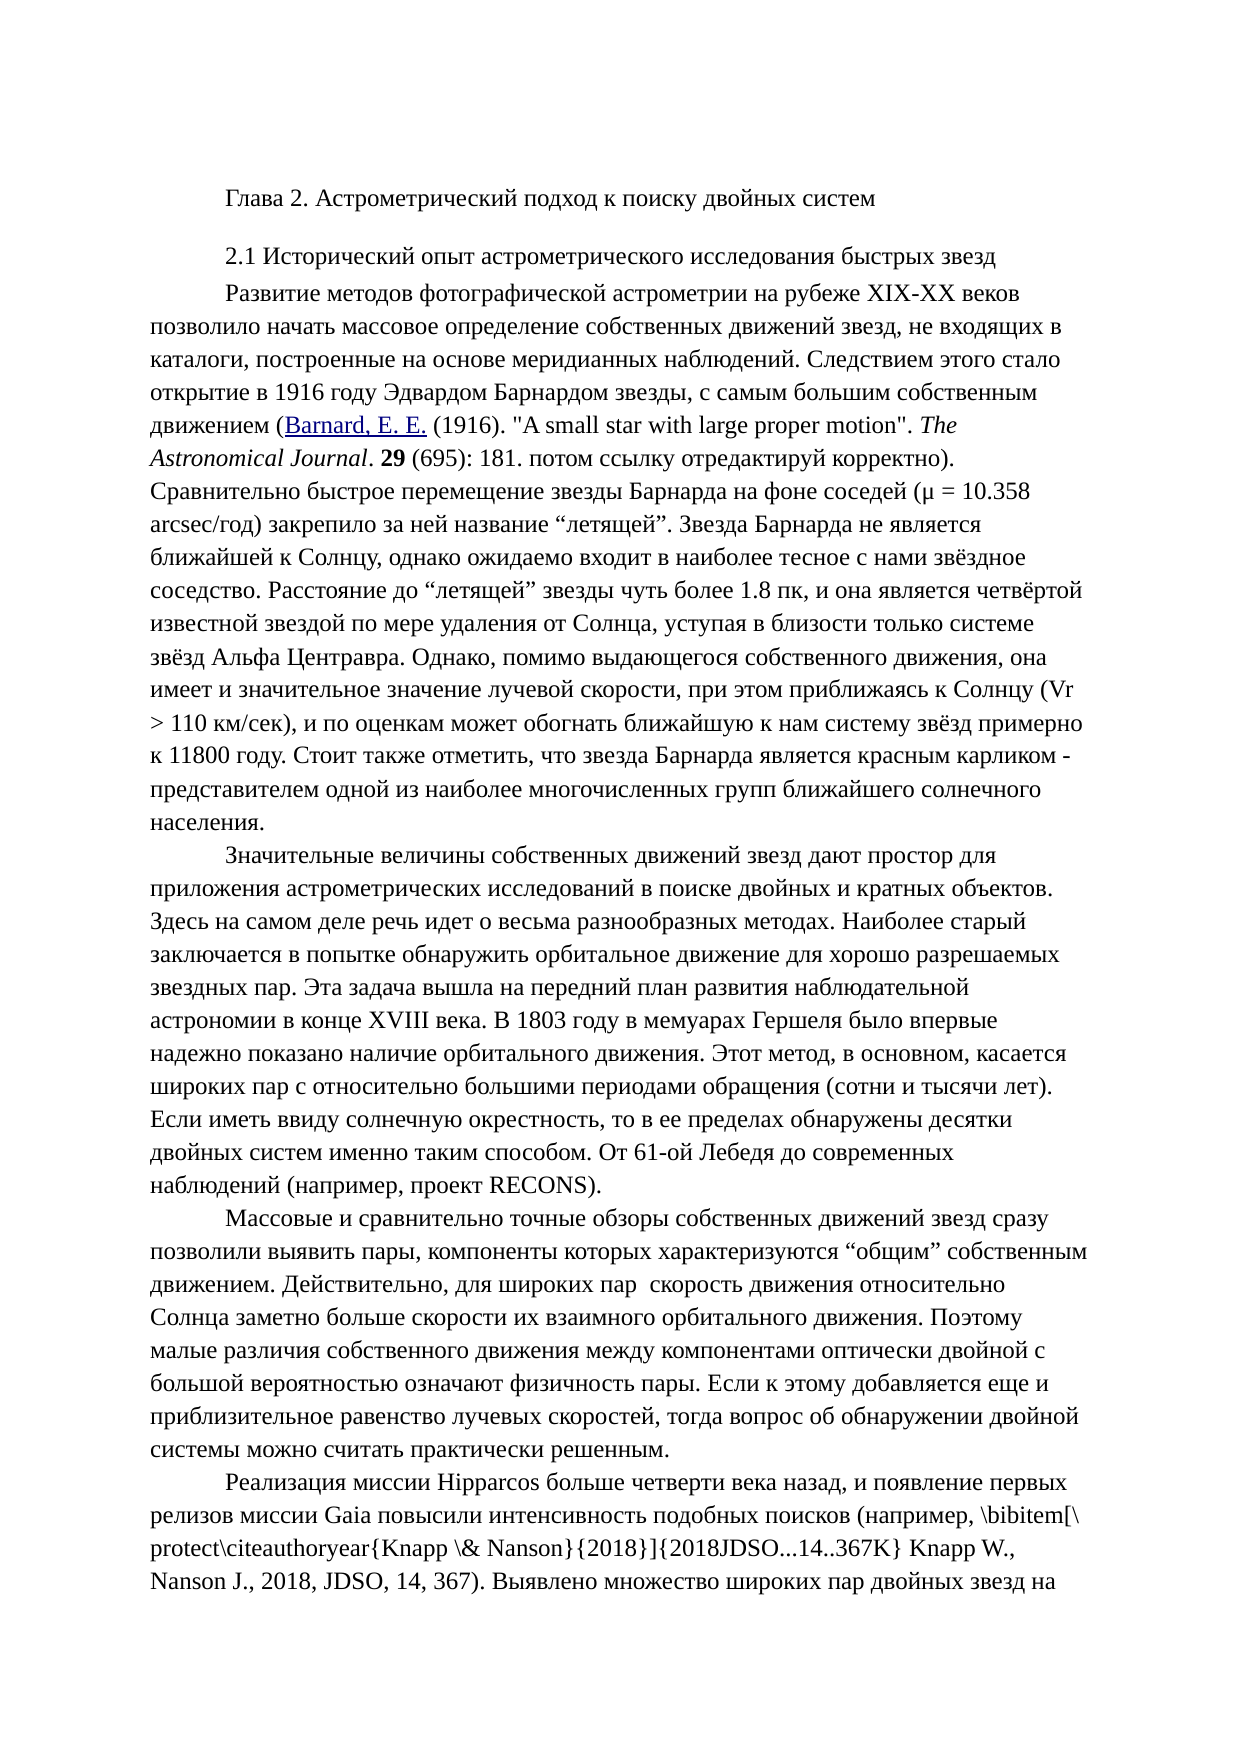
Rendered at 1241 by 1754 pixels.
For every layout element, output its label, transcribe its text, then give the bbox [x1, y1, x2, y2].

text Реализация миссии Hipparcos больше четверти века назад, и появление первых релизов миссии Gaia повысили интенсивность подобных поисков (например, \bibitem[\protect\citeauthoryear{Knapp \& Nanson}{2018}]{2018JDSO...14..367K} Knapp W., Nanson J., 2018, JDSO, 14, 367). Выявлено множество широких пар двойных звезд на [150, 1467, 1090, 1595]
subtitle Глава 2. Астрометрический подход к поиску двойных систем [150, 183, 1090, 212]
text Значительные величины собственных движений звезд дают простор для приложения астрометрических исследований в поиске двойных и кратных объектов. Здесь на самом деле речь идет о весьма разнообразных методах. Наиболее старый заключается в попытке обнаружить орбитальное движение для хорошо разрешаемых звездных пар. Эта задача вышла на передний план развития наблюдательной астрономии в конце XVIII века. В 1803 году в мемуарах Гершеля было впервые надежно показано наличие орбитального движения. Этот метод, в основном, касается широких пар с относительно большими периодами обращения (сотни и тысячи лет). Если иметь ввиду солнечную окрестность, то в ее пределах обнаружены десятки двойных систем именно таким способом. От 61-ой Лебедя до современных наблюдений (например, проект RECONS). [150, 840, 1090, 1199]
subtitle 2.1 Исторический опыт астрометрического исследования быстрых звезд [150, 241, 1090, 270]
text Массовые и сравнительно точные обзоры собственных движений звезд сразу позволили выявить пары, компоненты которых характеризуются “общим” собственным движением. Действительно, для широких пар скорость движения относительно Солнца заметно больше скорости их взаимного орбитального движения. Поэтому малые различия собственного движения между компонентами оптически двойной с большой вероятностью означают физичность пары. Если к этому добавляется еще и приблизительное равенство лучевых скоростей, тогда вопрос об обнаружении двойной системы можно считать практически решенным. [150, 1203, 1090, 1463]
text Развитие методов фотографической астрометрии на рубеже XIX-XX веков позволило начать массовое определение собственных движений звезд, не входящих в каталоги, построенные на основе меридианных наблюдений. Следствием этого стало открытие в 1916 году Эдвардом Барнардом звезды, с самым большим собственным движением (Barnard, E. E. (1916). "A small star with large proper motion". The Astronomical Journal. 29 (695): 181. потом ссылку отредактируй корректно). Сравнительно быстрое перемещение звезды Барнарда на фоне соседей (μ = 10.358 arcsec/год) закрепило за ней название “летящей”. Звезда Барнарда не является ближайшей к Солнцу, однако ожидаемо входит в наиболее тесное с нами звёздное соседство. Расстояние до “летящей” звезды чуть более 1.8 пк, и она является четвёртой известной звездой по мере удаления от Солнца, уступая в близости только системе звёзд Альфа Центравра. Однако, помимо выдающегося собственного движения, она имеет и значительное значение лучевой скорости, при этом приближаясь к Солнцу (Vr > 110 км/сек), и по оценкам может обогнать ближайшую к нам систему звёзд примерно к 11800 году. Стоит также отметить, что звезда Барнарда является красным карликом - представителем одной из наиболее многочисленных групп ближайшего солнечного населения. [150, 278, 1090, 835]
